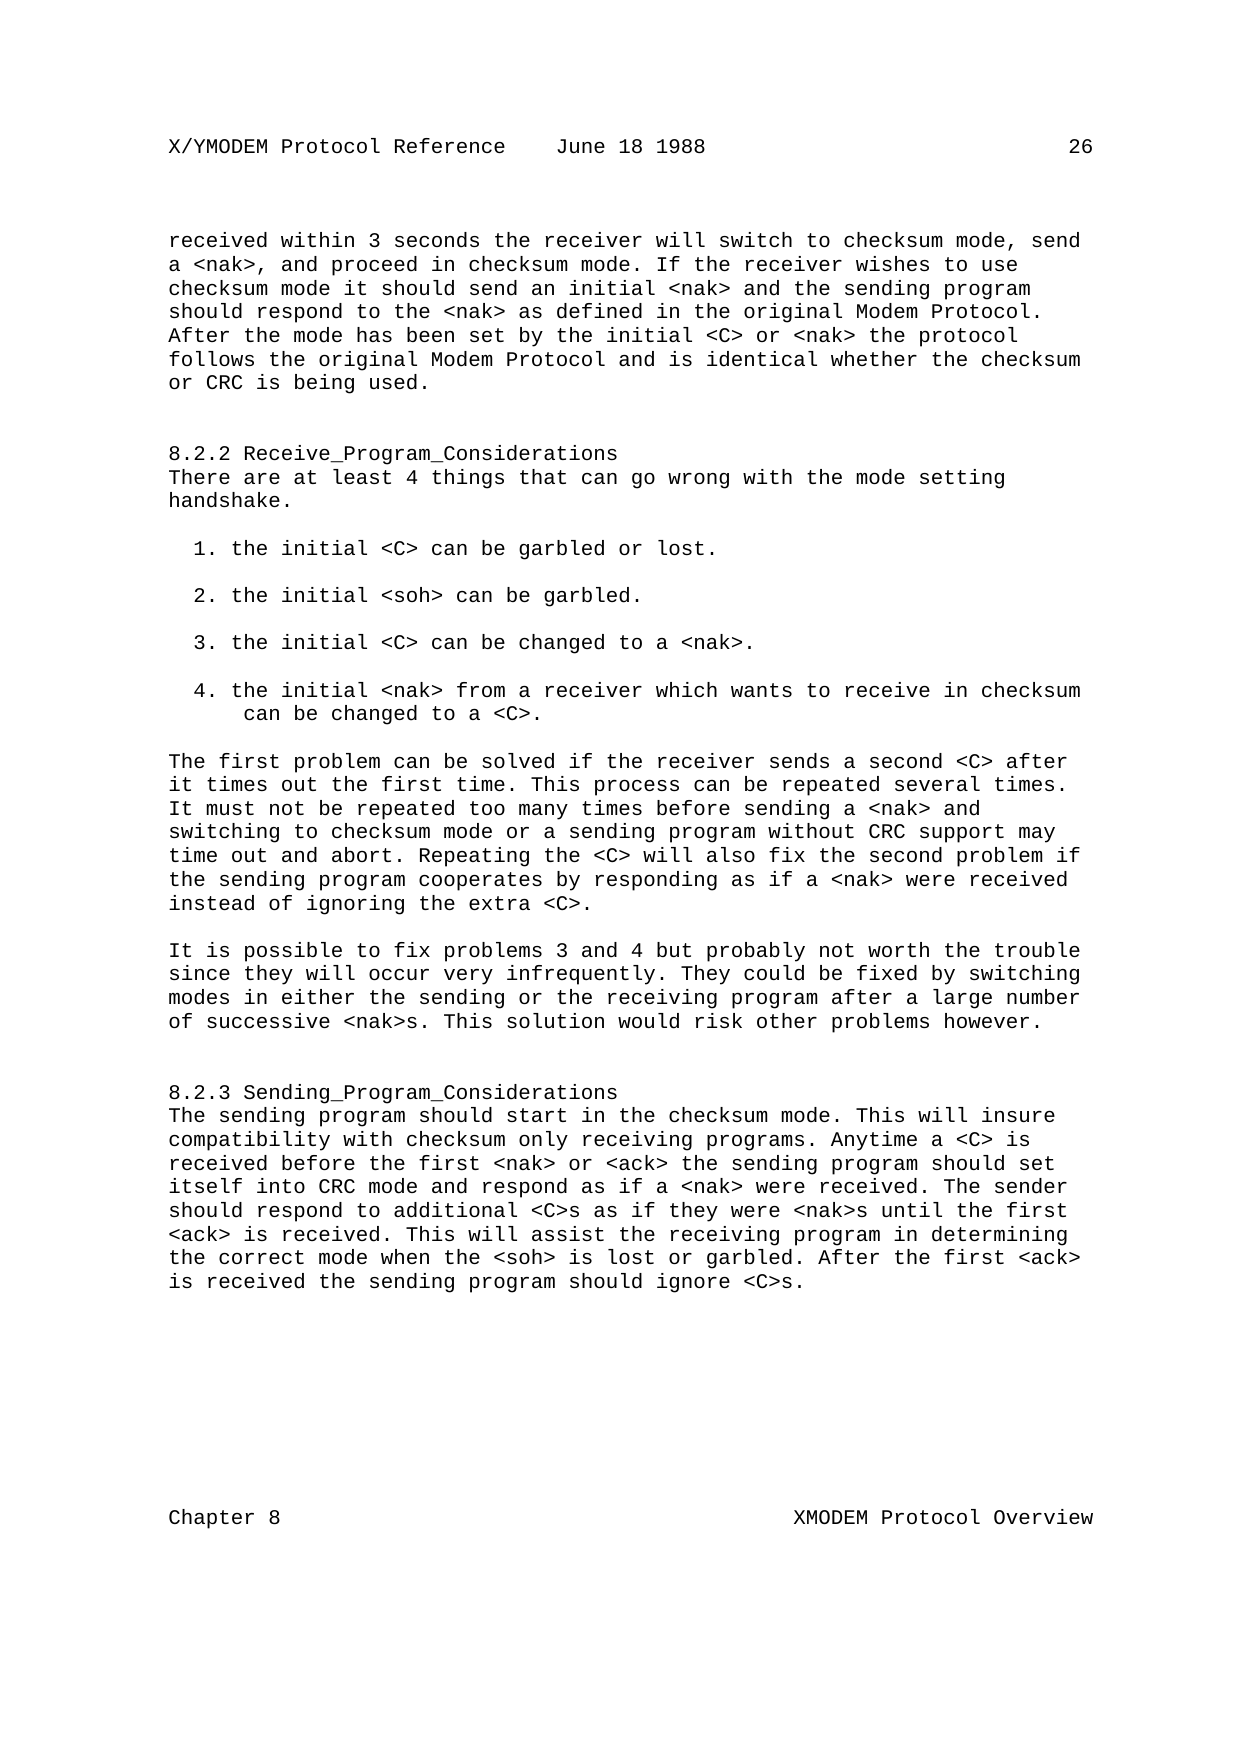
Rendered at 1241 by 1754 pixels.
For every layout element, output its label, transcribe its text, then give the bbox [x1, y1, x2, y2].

text X/YMODEM Protocol Reference June 18 1988 26 received within 3 seconds the receiver will switch to checksum mode, send a <nak>, and proceed in checksum mode. If the receiver wishes to use checksum mode it should send an initial <nak> and the sending program should respond to the <nak> as defined in the original Modem Protocol. After the mode has been set by the initial <C> or <nak> the protocol follows the original Modem Protocol and is identical whether the checksum or CRC is being used. 8.2.2 Receive_Program_Considerations There are at least 4 things that can go wrong with the mode setting handshake. 1. the initial <C> can be garbled or lost. 2. the initial <soh> can be garbled. 3. the initial <C> can be changed to a <nak>. 4. the initial <nak> from a receiver which wants to receive in checksum can be changed to a <C>. The first problem can be solved if the receiver sends a second <C> after it times out the first time. This process can be repeated several times. It must not be repeated too many times before sending a <nak> and switching to checksum mode or a sending program without CRC support may time out and abort. Repeating the <C> will also fix the second problem if the sending program cooperates by responding as if a <nak> were received instead of ignoring the extra <C>. It is possible to fix problems 3 and 4 but probably not worth the trouble since they will occur very infrequently. They could be fixed by switching modes in either the sending or the receiving program after a large number of successive <nak>s. This solution would risk other problems however. 8.2.3 Sending_Program_Considerations The sending program should start in the checksum mode. This will insure compatibility with checksum only receiving programs. Anytime a <C> is received before the first <nak> or <ack> the sending program should set itself into CRC mode and respond as if a <nak> were received. The sender should respond to additional <C>s as if they were <nak>s until the first <ack> is received. This will assist the receiving program in determining the correct mode when the <soh> is lost or garbled. After the first <ack> is received the sending program should ignore <C>s. Chapter 8 XMODEM Protocol Overview [118, 88, 1122, 1649]
